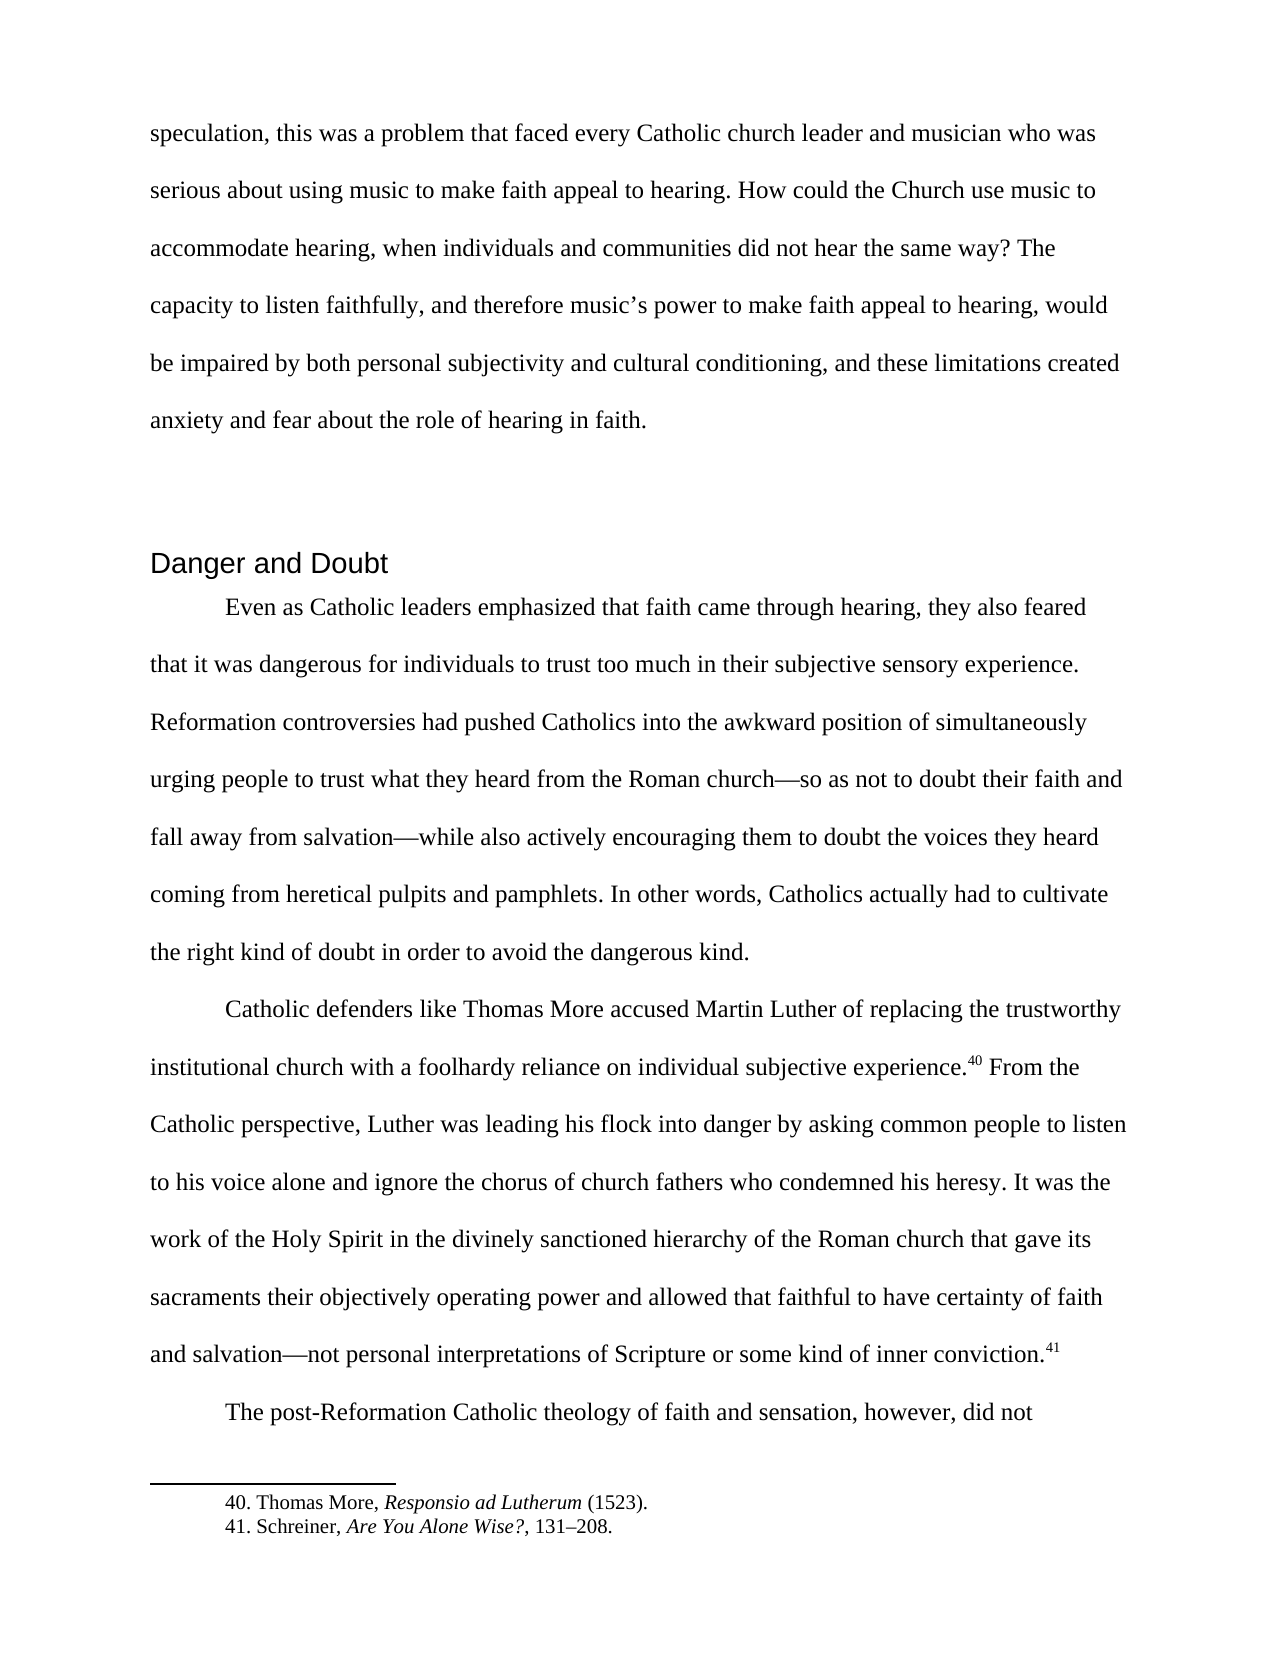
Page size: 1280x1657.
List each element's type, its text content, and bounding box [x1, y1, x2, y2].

text Even as Catholic leaders emphasized that faith came through hearing, they also feared that it was dangerous for individuals to trust too much in their subjective sensory experience. Reformation controversies had pushed Catholics into the awkward position of simultaneously urging people to trust what they heard from the Roman church—so as not to doubt their faith and fall away from salvation—while also actively encouraging them to doubt the voices they heard coming from heretical pulpits and pamphlets. In other words, Catholics actually had to cultivate the right kind of doubt in order to avoid the dangerous kind. [150, 592, 1130, 965]
text Thomas More, Responsio ad Lutherum (1523). [150, 1490, 1130, 1514]
text Schreiner, Are You Alone Wise?, 131–208. [150, 1514, 1130, 1538]
text Catholic defenders like Thomas More accused Martin Luther of replacing the trustworthy institutional church with a foolhardy reliance on individual subjective experience. From the Catholic perspective, Luther was leading his flock into danger by asking common people to listen to his voice alone and ignore the chorus of church fathers who condemned his heresy. It was the work of the Holy Spirit in the divinely sanctioned hierarchy of the Roman church that gave its sacraments their objectively operating power and allowed that faithful to have certainty of faith and salvation—not personal interpretations of Scripture or some kind of inner conviction. [150, 994, 1130, 1368]
text The post-Reformation Catholic theology of faith and sensation, however, did not [150, 1397, 1130, 1425]
subtitle Danger and Doubt [150, 546, 1130, 579]
text speculation, this was a problem that faced every Catholic church leader and musician who was serious about using music to make faith appeal to hearing. How could the Church use music to accommodate hearing, when individuals and communities did not hear the same way? The capacity to listen faithfully, and therefore music’s power to make faith appeal to hearing, would be impaired by both personal subjectivity and cultural conditioning, and these limitations created anxiety and fear about the role of hearing in faith. [150, 118, 1130, 434]
